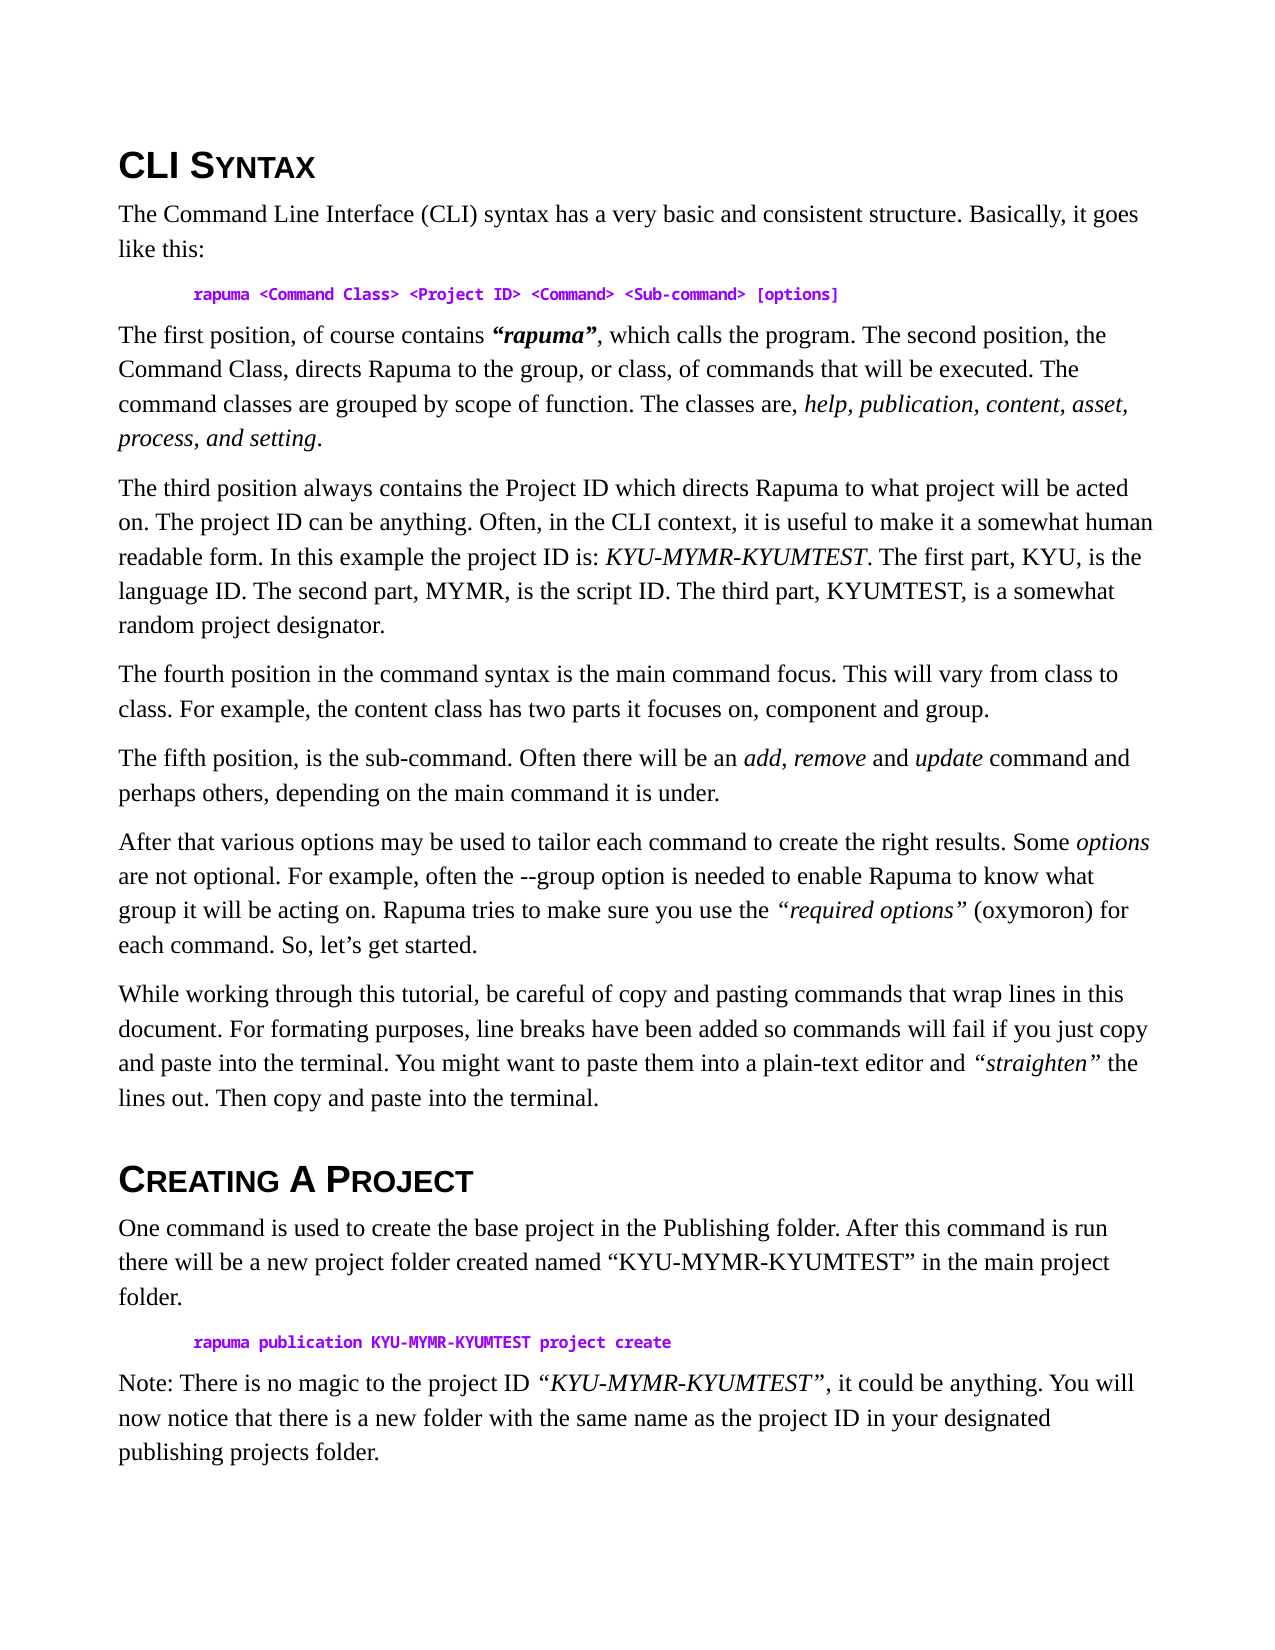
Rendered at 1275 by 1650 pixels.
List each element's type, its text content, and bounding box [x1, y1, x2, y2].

text The first position, of course contains “rapuma”, which calls the program. The second position, the Command Class, directs Rapuma to the group, or class, of commands that will be executed. The command classes are grouped by scope of function. The classes are, help, publication, content, asset, process, and setting. [118, 320, 1157, 452]
text The third position always contains the Project ID which directs Rapuma to what project will be acted on. The project ID can be anything. Often, in the CLI context, it is useful to make it a somewhat human readable form. In this example the project ID is: KYU-MYMR-KYUMTEST. The first part, KYU, is the language ID. The second part, MYMR, is the script ID. The third part, KYUMTEST, is a somewhat random project designator. [118, 473, 1157, 639]
text The fifth position, is the sub-command. Often there will be an add, remove and update command and perhaps others, depending on the main command it is under. [118, 743, 1157, 806]
text rapuma <Command Class> <Project ID> <Command> <Sub-command> [options] [193, 283, 1157, 306]
text Note: There is no magic to the project ID “KYU-MYMR-KYUMTEST”, it could be anything. You will now notice that there is a new folder with the same name as the project ID in your designated publishing projects folder. [118, 1368, 1157, 1466]
text The fourth position in the command syntax is the main command focus. This will vary from class to class. For example, the content class has two parts it focuses on, component and group. [118, 659, 1157, 723]
text While working through this tutorial, be careful of copy and pasting commands that wrap lines in this document. For formating purposes, line breaks have been added so commands will fail if you just copy and paste into the terminal. You might want to paste them into a plain-text editor and “straighten” the lines out. Then copy and paste into the terminal. [118, 979, 1157, 1111]
subtitle Creating A Project [118, 1157, 1157, 1200]
text The Command Line Interface (CLI) syntax has a very basic and consistent structure. Basically, it goes like this: [118, 199, 1157, 262]
text rapuma publication KYU-MYMR-KYUMTEST project create [193, 1331, 1157, 1353]
subtitle CLI Syntax [118, 143, 1157, 187]
text After that various options may be used to tailor each command to create the right results. Some options are not optional. For example, often the --group option is needed to enable Rapuma to know what group it will be acting on. Rapuma tries to make sure you use the “required options” (oxymoron) for each command. So, let’s get started. [118, 827, 1157, 959]
text One command is used to create the base project in the Publishing folder. After this command is run there will be a new project folder created named “KYU-MYMR-KYUMTEST” in the main project folder. [118, 1213, 1157, 1311]
